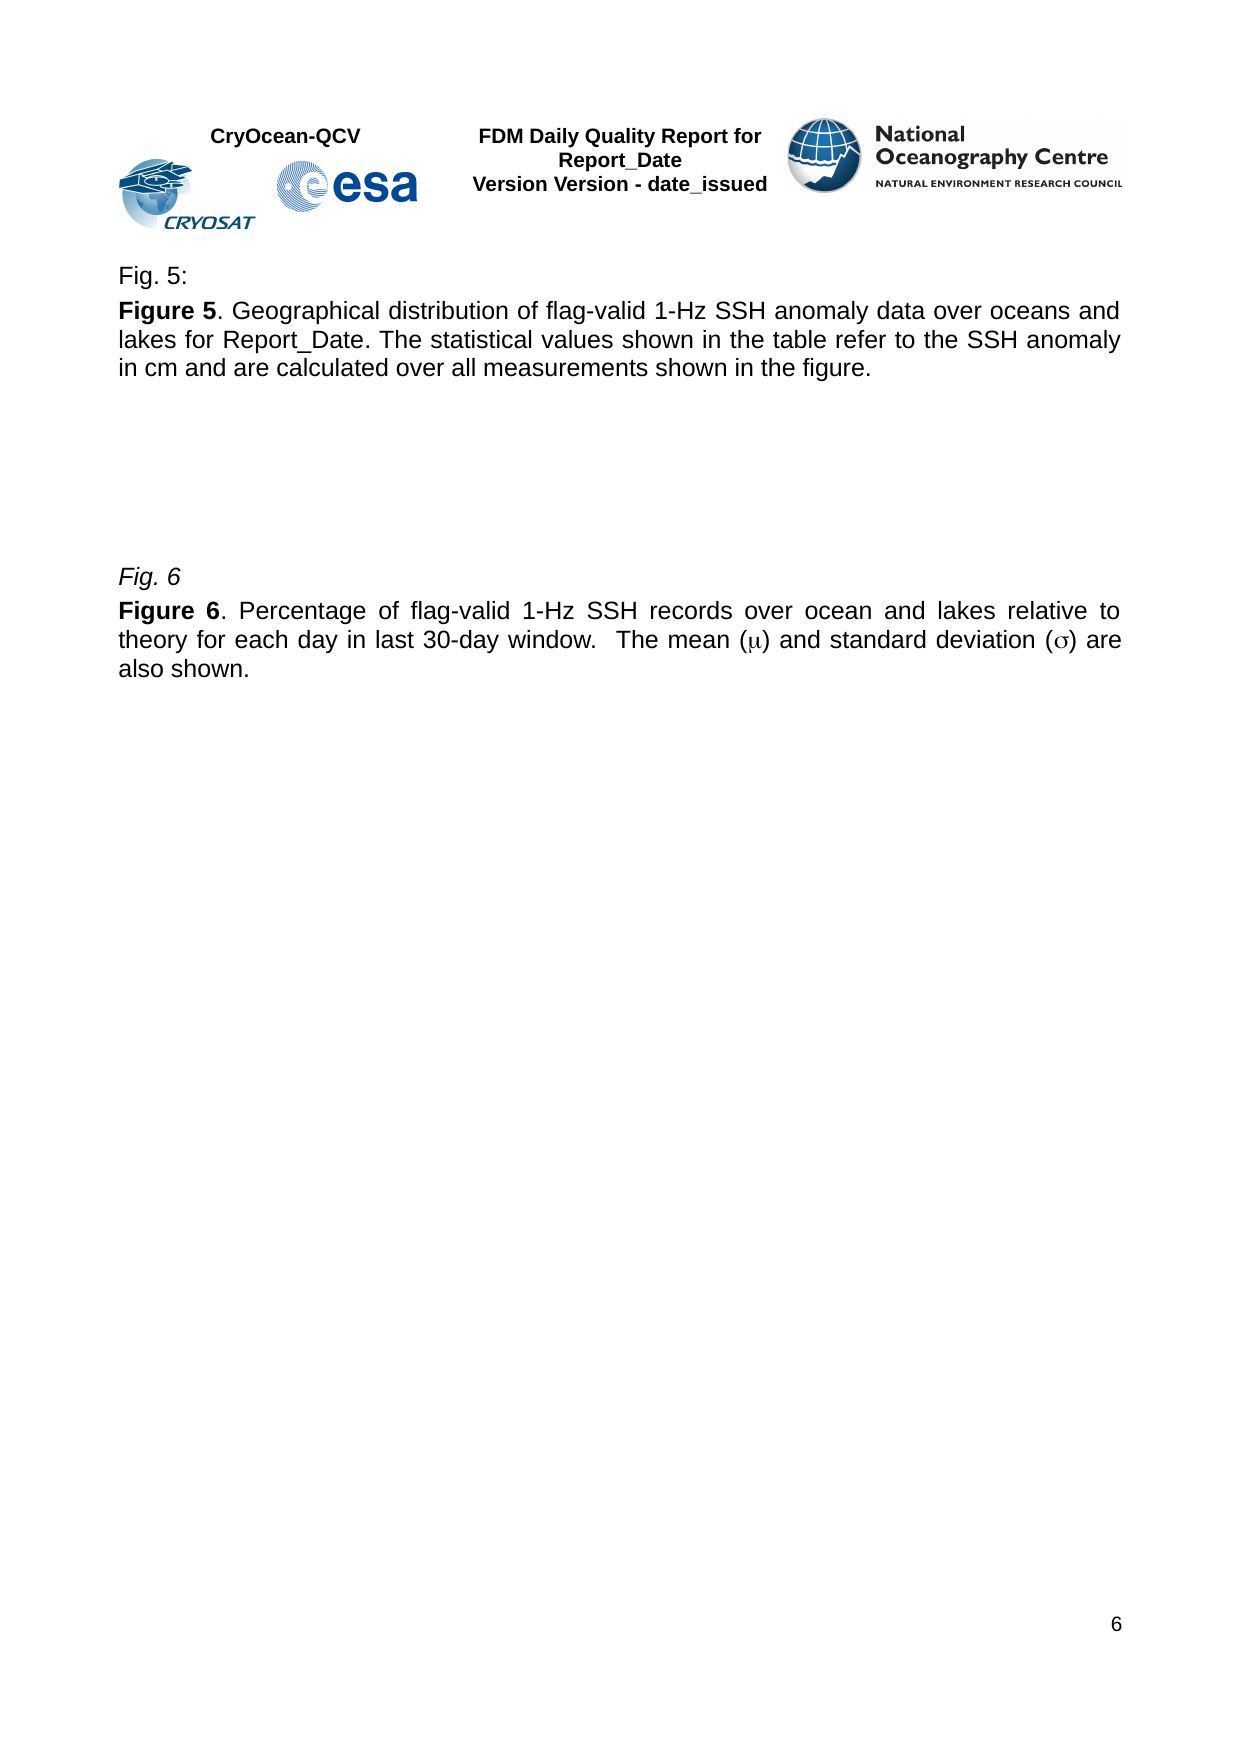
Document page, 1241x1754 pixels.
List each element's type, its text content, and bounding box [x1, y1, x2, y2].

picture [118, 159, 256, 229]
text Figure 6. Percentage of flag-valid 1-Hz SSH records over ocean and lakes relative to theory for each day in last 30-day window. The mean (μ) and standard deviation (σ) are also shown. [118, 596, 1122, 683]
text Fig. 6 [118, 562, 1122, 590]
text Fig. 5: [118, 261, 1122, 290]
text Figure 5. Geographical distribution of flag-valid 1-Hz SSH anomaly data over oceans and lakes for Report_Date. The statistical values shown in the table refer to the SSH anomaly in cm and are calculated over all measurements shown in the figure. [118, 296, 1122, 382]
picture [276, 159, 418, 212]
picture [787, 118, 1123, 193]
